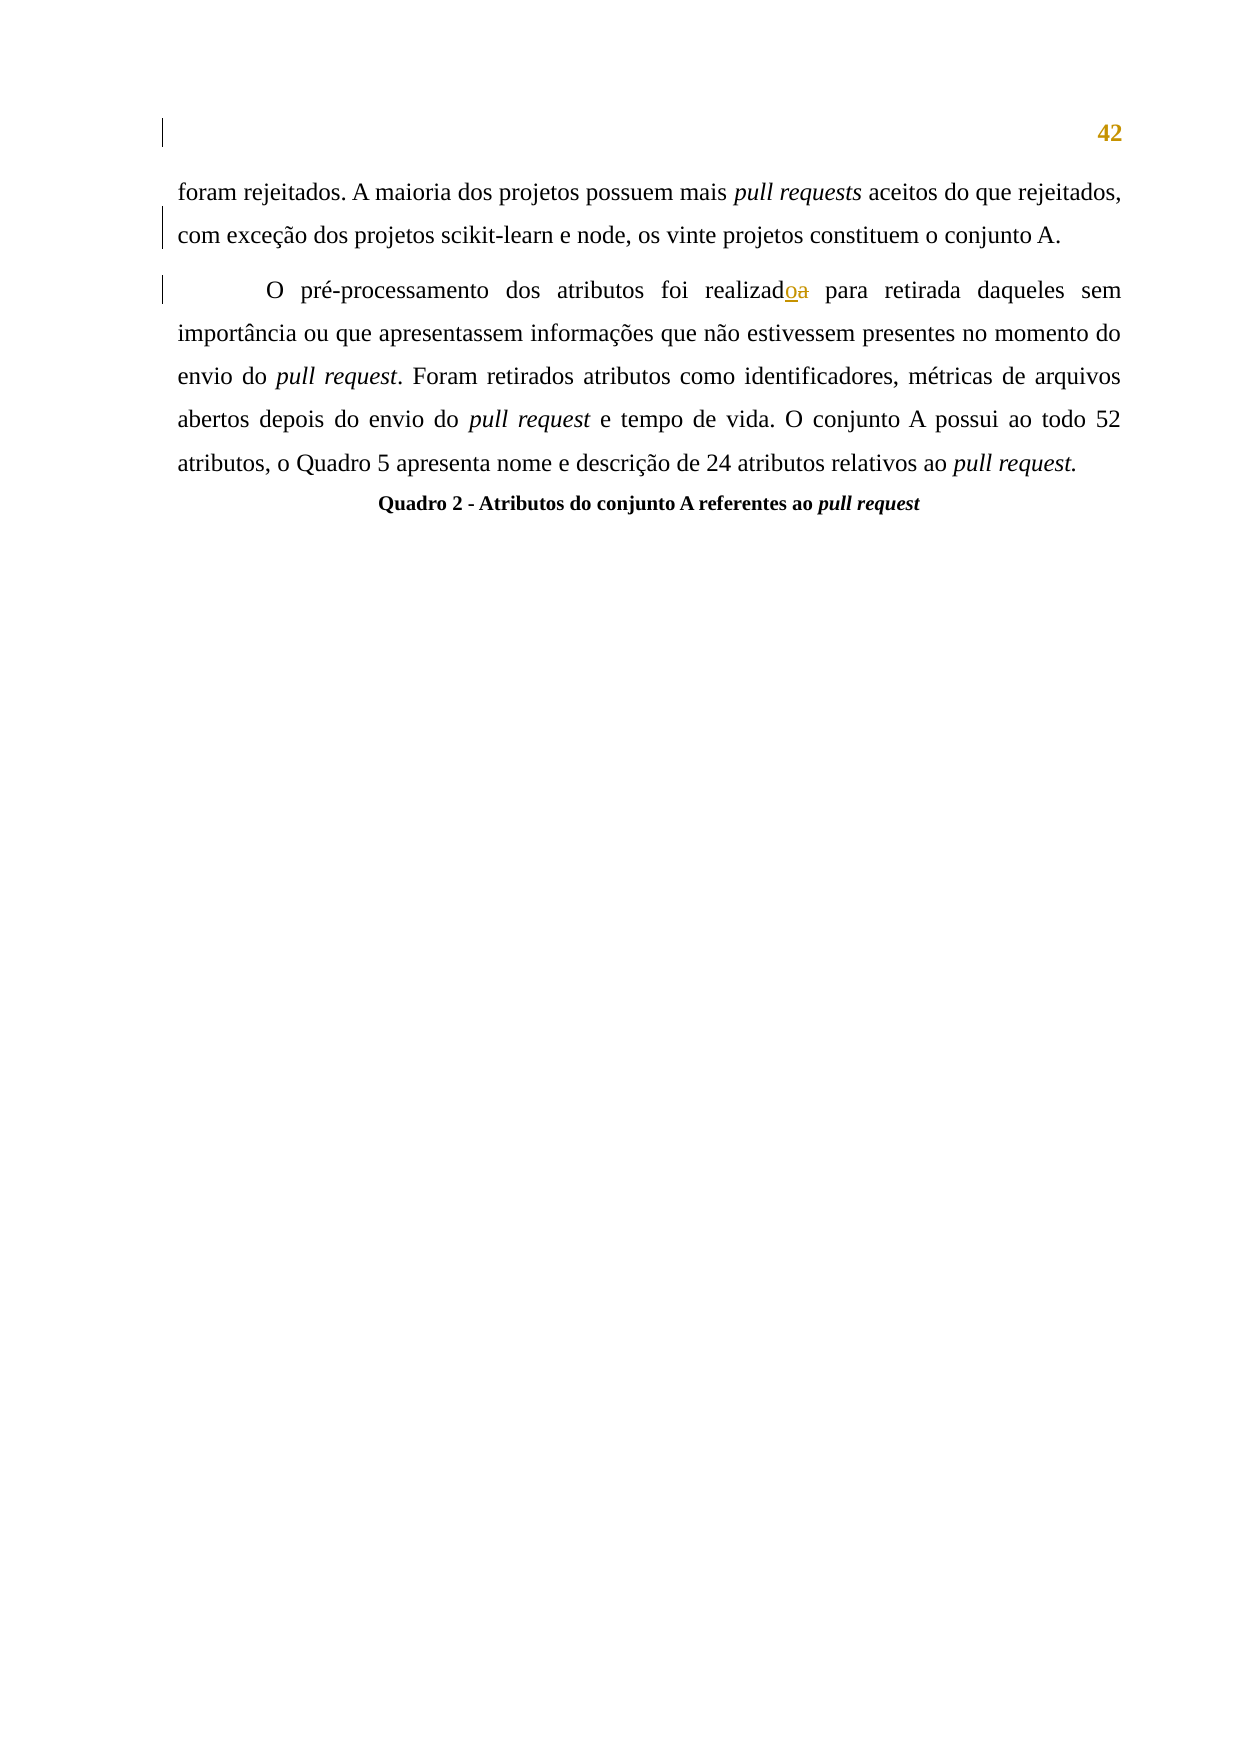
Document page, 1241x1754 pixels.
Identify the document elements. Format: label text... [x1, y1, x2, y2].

text foram rejeitados. A maioria dos projetos possuem mais pull requests aceitos do que rejeitados, com exceção dos projetos scikit-learn e node, os vinte projetos constituem o conjunto A. [177, 177, 1122, 249]
text O pré-processamento dos atributos foi realizado para retirada daqueles sem importância ou que apresentassem informações que não estivessem presentes no momento do envio do pull request. Foram retirados atributos como identificadores, métricas de arquivos abertos depois do envio do pull request e tempo de vida. O conjunto A possui ao todo 52 atributos, o Quadro 5 apresenta nome e descrição de 24 atributos relativos ao pull request. [177, 275, 1122, 476]
text Quadro 2 - Atributos do conjunto A referentes ao pull request [177, 491, 1122, 515]
